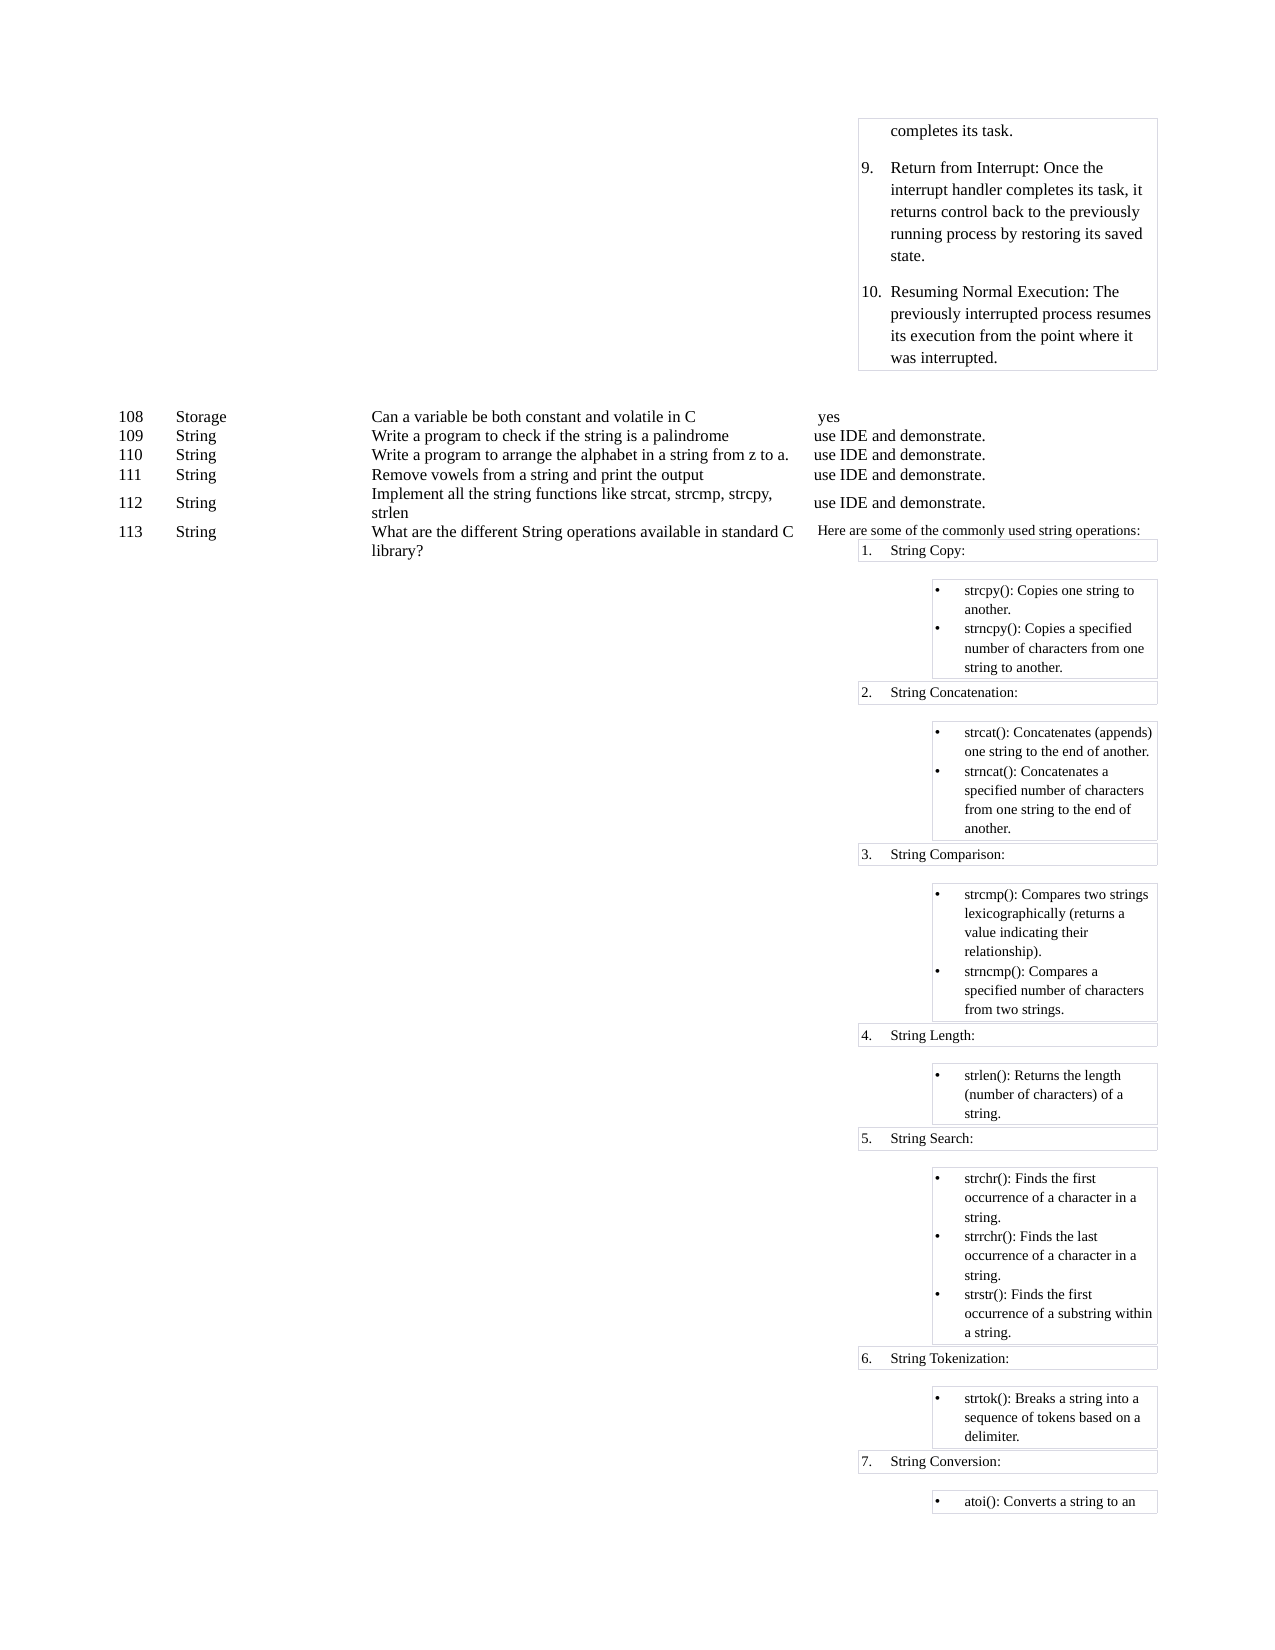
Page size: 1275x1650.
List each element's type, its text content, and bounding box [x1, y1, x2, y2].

table_cell use IDE and demonstrate. [814, 445, 1157, 464]
table_cell 108 [118, 407, 176, 426]
table_cell 111 [118, 464, 176, 483]
table_cell Implement all the string functions like strcat, strcmp, strcpy, strlen [371, 484, 813, 522]
table_cell use IDE and demonstrate. [814, 464, 1157, 483]
table_cell 112 [118, 484, 176, 522]
table_cell Here are some of the commonly used string operations: String Copy: strcpy(): Copies one string to another. strncpy(): Copies a specified number of characters from one string to another. String Concatenation: strcat(): Concatenates (appends) one string to the end of another. strncat(): Concatenates a specified number of characters from one string to the end of another. String Comparison: strcmp(): Compares two strings lexicographically (returns a value indicating their relationship). strncmp(): Compares a specified number of characters from two strings. String Length: strlen(): Returns the length (number of characters) of a string. String Search: strchr(): Finds the first occurrence of a character in a string. strrchr(): Finds the last occurrence of a character in a string. strstr(): Finds the first occurrence of a substring within a string. String Tokenization: strtok(): Breaks a string into a sequence of tokens based on a delimiter. String Conversion: atoi(): Converts a string to an integer. atof(): Converts a string to a floating-point number. strtol(): Converts a string to a long integer. String Modification: toupper(): Converts lowercase characters in a string to uppercase. tolower(): Converts uppercase characters in a string to lowercase. [933, 884, 1157, 1021]
table_cell Here are some of the commonly used string operations: String Copy: strcpy(): Copies one string to another. strncpy(): Copies a specified number of characters from one string to another. String Concatenation: strcat(): Concatenates (appends) one string to the end of another. strncat(): Concatenates a specified number of characters from one string to the end of another. String Comparison: strcmp(): Compares two strings lexicographically (returns a value indicating their relationship). strncmp(): Compares a specified number of characters from two strings. String Length: strlen(): Returns the length (number of characters) of a string. String Search: strchr(): Finds the first occurrence of a character in a string. strrchr(): Finds the last occurrence of a character in a string. strstr(): Finds the first occurrence of a substring within a string. String Tokenization: strtok(): Breaks a string into a sequence of tokens based on a delimiter. String Conversion: atoi(): Converts a string to an integer. atof(): Converts a string to a floating-point number. strtol(): Converts a string to a long integer. String Modification: toupper(): Converts lowercase characters in a string to uppercase. tolower(): Converts uppercase characters in a string to lowercase. [814, 522, 1157, 1513]
table_cell Can a variable be both constant and volatile in C [371, 407, 813, 426]
table_cell use IDE and demonstrate. [814, 484, 1157, 522]
table_cell String [176, 445, 371, 464]
table_cell [371, 118, 813, 407]
table_cell [176, 118, 371, 407]
table_cell String [176, 426, 371, 445]
table_cell Write a program to arrange the alphabet in a string from z to a. [371, 445, 813, 464]
table_cell [118, 118, 176, 407]
table_cell use IDE and demonstrate. [814, 426, 1157, 445]
table_cell String [176, 464, 371, 483]
table_cell completes its task. Return from Interrupt: Once the interrupt handler completes its task, it returns control back to the previously running process by restoring its saved state. Resuming Normal Execution: The previously interrupted process resumes its execution from the point where it was interrupted. [814, 118, 1157, 407]
table_cell 110 [118, 445, 176, 464]
table_cell String [176, 484, 371, 522]
table_cell Storage [176, 407, 371, 426]
table_cell 113 [118, 522, 176, 1513]
table_cell 109 [118, 426, 176, 445]
table_cell Here are some of the commonly used string operations: String Copy: strcpy(): Copies one string to another. strncpy(): Copies a specified number of characters from one string to another. String Concatenation: strcat(): Concatenates (appends) one string to the end of another. strncat(): Concatenates a specified number of characters from one string to the end of another. String Comparison: strcmp(): Compares two strings lexicographically (returns a value indicating their relationship). strncmp(): Compares a specified number of characters from two strings. String Length: strlen(): Returns the length (number of characters) of a string. String Search: strchr(): Finds the first occurrence of a character in a string. strrchr(): Finds the last occurrence of a character in a string. strstr(): Finds the first occurrence of a substring within a string. String Tokenization: strtok(): Breaks a string into a sequence of tokens based on a delimiter. String Conversion: atoi(): Converts a string to an integer. atof(): Converts a string to a floating-point number. strtol(): Converts a string to a long integer. String Modification: toupper(): Converts lowercase characters in a string to uppercase. tolower(): Converts uppercase characters in a string to lowercase. [933, 1168, 1157, 1344]
table_cell String [176, 522, 371, 1513]
table_cell What are the different String operations available in standard C library? [371, 522, 813, 1513]
table_cell Remove vowels from a string and print the output [371, 464, 813, 483]
table_cell yes [814, 407, 1157, 426]
table_cell Write a program to check if the string is a palindrome [371, 426, 813, 445]
table_cell Here are some of the commonly used string operations: String Copy: strcpy(): Copies one string to another. strncpy(): Copies a specified number of characters from one string to another. String Concatenation: strcat(): Concatenates (appends) one string to the end of another. strncat(): Concatenates a specified number of characters from one string to the end of another. String Comparison: strcmp(): Compares two strings lexicographically (returns a value indicating their relationship). strncmp(): Compares a specified number of characters from two strings. String Length: strlen(): Returns the length (number of characters) of a string. String Search: strchr(): Finds the first occurrence of a character in a string. strrchr(): Finds the last occurrence of a character in a string. strstr(): Finds the first occurrence of a substring within a string. String Tokenization: strtok(): Breaks a string into a sequence of tokens based on a delimiter. String Conversion: atoi(): Converts a string to an integer. atof(): Converts a string to a floating-point number. strtol(): Converts a string to a long integer. String Modification: toupper(): Converts lowercase characters in a string to uppercase. tolower(): Converts uppercase characters in a string to lowercase. [933, 722, 1157, 840]
